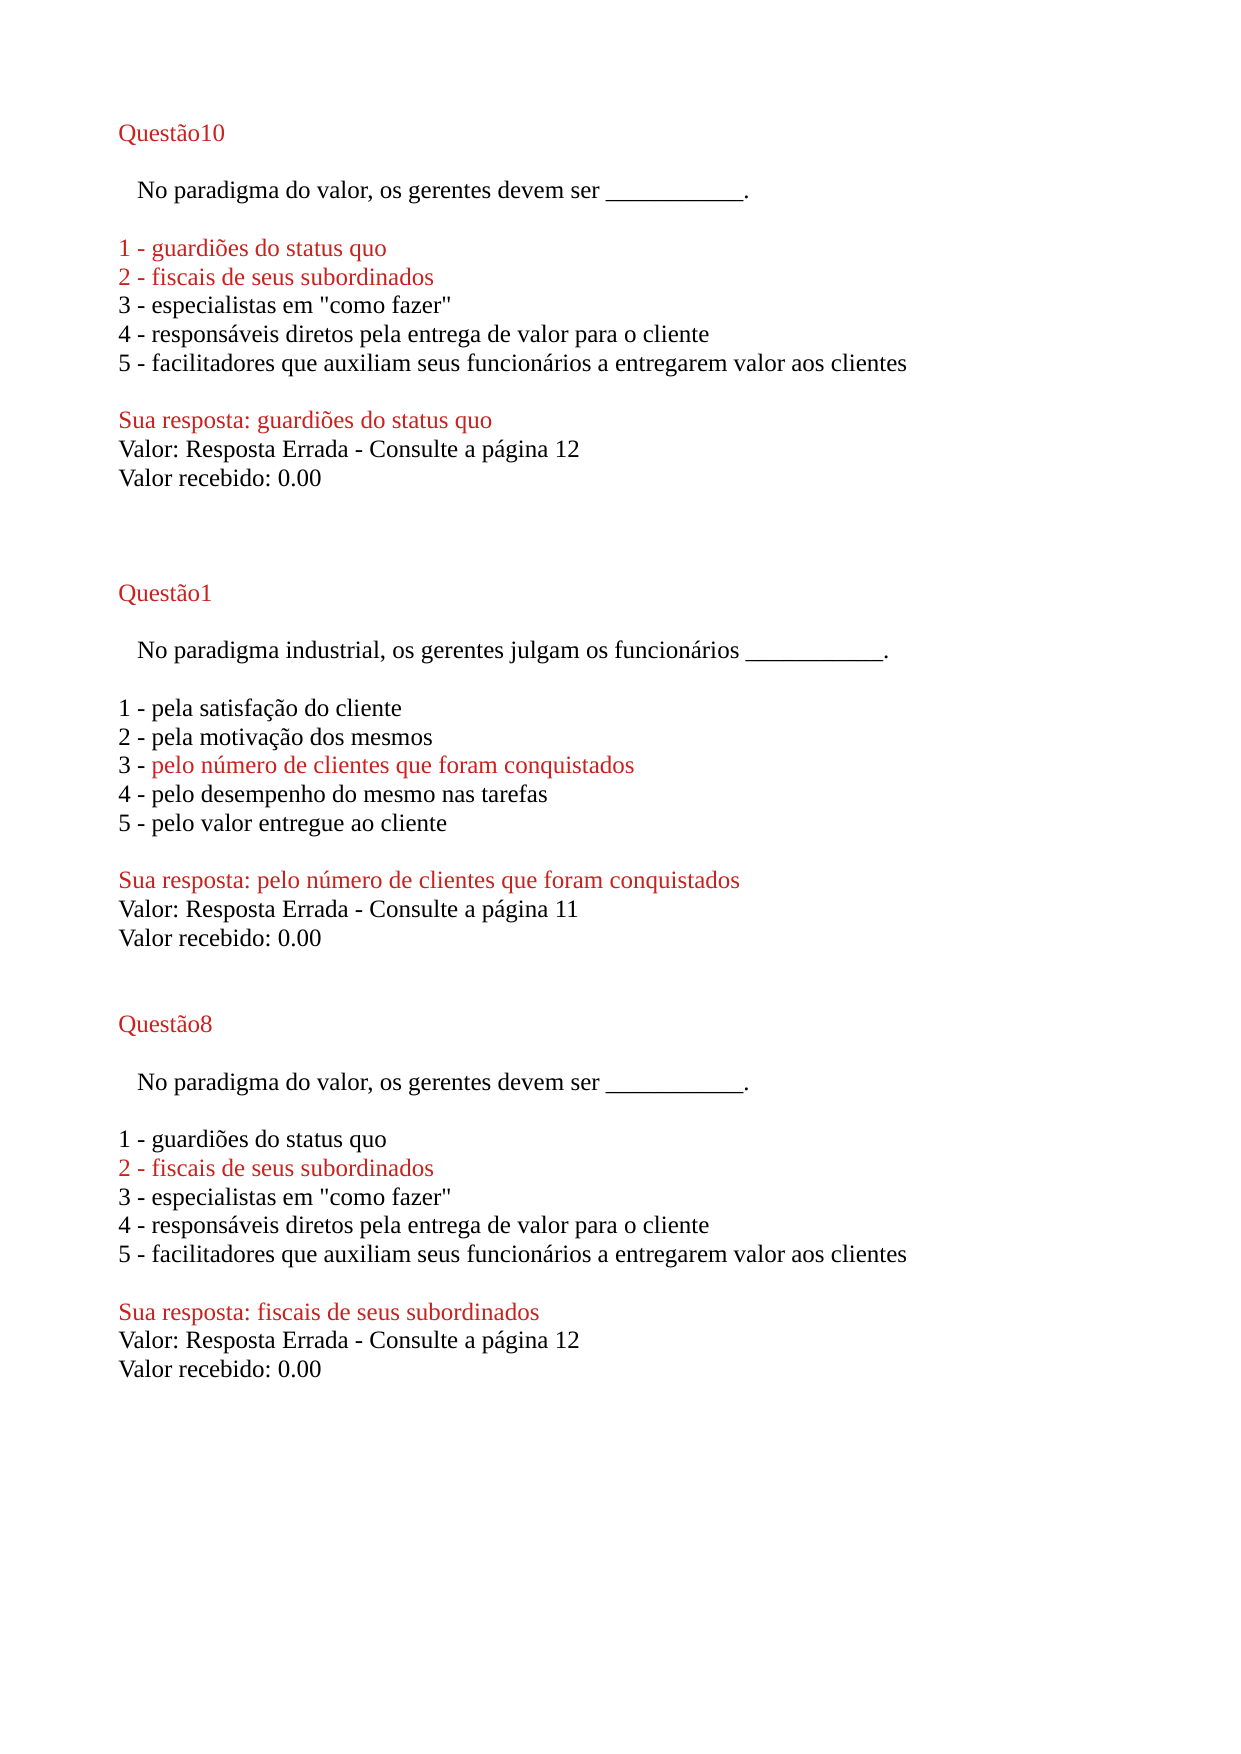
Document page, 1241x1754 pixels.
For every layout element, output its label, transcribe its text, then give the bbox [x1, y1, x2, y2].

text 1 - pela satisfação do cliente [118, 693, 1122, 722]
text Valor: Resposta Errada - Consulte a página 11 [118, 894, 1122, 923]
text Sua resposta: pelo número de clientes que foram conquistados [118, 866, 1122, 894]
text Valor: Resposta Errada - Consulte a página 12 [118, 1326, 1122, 1354]
text 2 - fiscais de seus subordinados [118, 262, 1122, 291]
text 2 - fiscais de seus subordinados [118, 1153, 1122, 1182]
text Sua resposta: fiscais de seus subordinados [118, 1297, 1122, 1326]
text 4 - responsáveis diretos pela entrega de valor para o cliente [118, 319, 1122, 348]
text 3 - especialistas em "como fazer" [118, 1182, 1122, 1211]
text No paradigma do valor, os gerentes devem ser ___________. [118, 1067, 1122, 1096]
text 5 - facilitadores que auxiliam seus funcionários a entregarem valor aos clientes [118, 1239, 1122, 1268]
text 3 - especialistas em "como fazer" [118, 291, 1122, 319]
text 4 - responsáveis diretos pela entrega de valor para o cliente [118, 1211, 1122, 1239]
text Sua resposta: guardiões do status quo [118, 406, 1122, 434]
text Questão1 [118, 578, 1122, 607]
text 4 - pelo desempenho do mesmo nas tarefas [118, 779, 1122, 808]
text Valor recebido: 0.00 [118, 1354, 1122, 1383]
text 2 - pela motivação dos mesmos [118, 722, 1122, 751]
text Valor: Resposta Errada - Consulte a página 12 [118, 434, 1122, 463]
text Questão8 [118, 1009, 1122, 1038]
text 5 - facilitadores que auxiliam seus funcionários a entregarem valor aos clientes [118, 348, 1122, 377]
text Valor recebido: 0.00 [118, 923, 1122, 952]
text Questão10 [118, 118, 1122, 147]
text No paradigma do valor, os gerentes devem ser ___________. [118, 176, 1122, 204]
text 1 - guardiões do status quo [118, 233, 1122, 262]
text No paradigma industrial, os gerentes julgam os funcionários ___________. [118, 636, 1122, 664]
text Valor recebido: 0.00 [118, 463, 1122, 492]
text 3 - pelo número de clientes que foram conquistados [118, 751, 1122, 779]
text 5 - pelo valor entregue ao cliente [118, 808, 1122, 837]
text 1 - guardiões do status quo [118, 1124, 1122, 1153]
